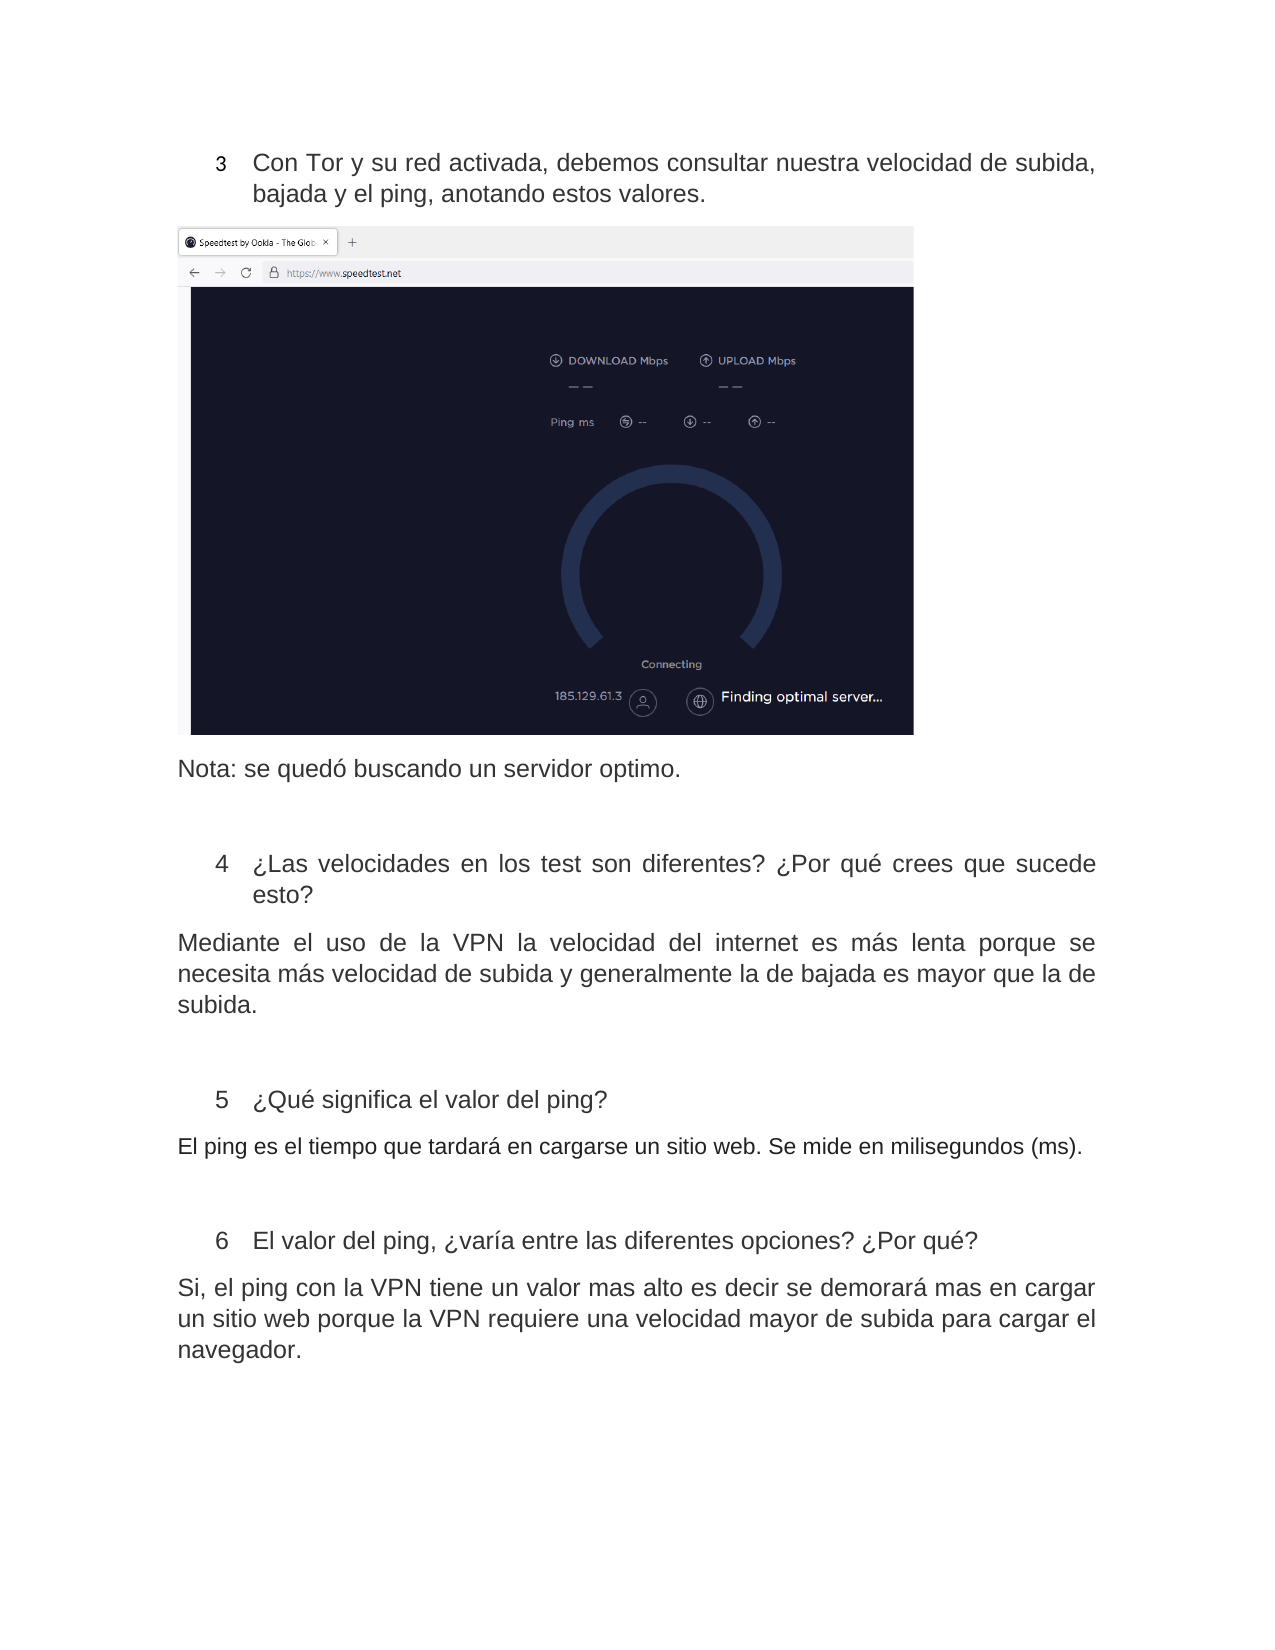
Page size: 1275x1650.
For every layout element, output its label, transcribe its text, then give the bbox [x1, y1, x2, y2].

list Con Tor y su red activada, debemos consultar nuestra velocidad de subida, bajada y el ping, anotando estos valores. [215, 148, 1098, 208]
text Si, el ping con la VPN tiene un valor mas alto es decir se demorará mas en cargar un sitio web porque la VPN requiere una velocidad mayor de subida para cargar el navegador. [177, 1273, 1098, 1364]
list El valor del ping, ¿varía entre las diferentes opciones? ¿Por qué? [215, 1226, 1098, 1254]
text Nota: se quedó buscando un servidor optimo. [177, 753, 1098, 782]
text El ping es el tiempo que tardará en cargarse un sitio web. Se mide en milisegundos (ms). [177, 1133, 1098, 1159]
list ¿Qué significa el valor del ping? [215, 1085, 1098, 1114]
text Mediante el uso de la VPN la velocidad del internet es más lenta porque se necesita más velocidad de subida y generalmente la de bajada es mayor que la de subida. [177, 928, 1098, 1018]
list ¿Las velocidades en los test son diferentes? ¿Por qué crees que sucede esto? [215, 849, 1098, 909]
picture [177, 226, 914, 735]
